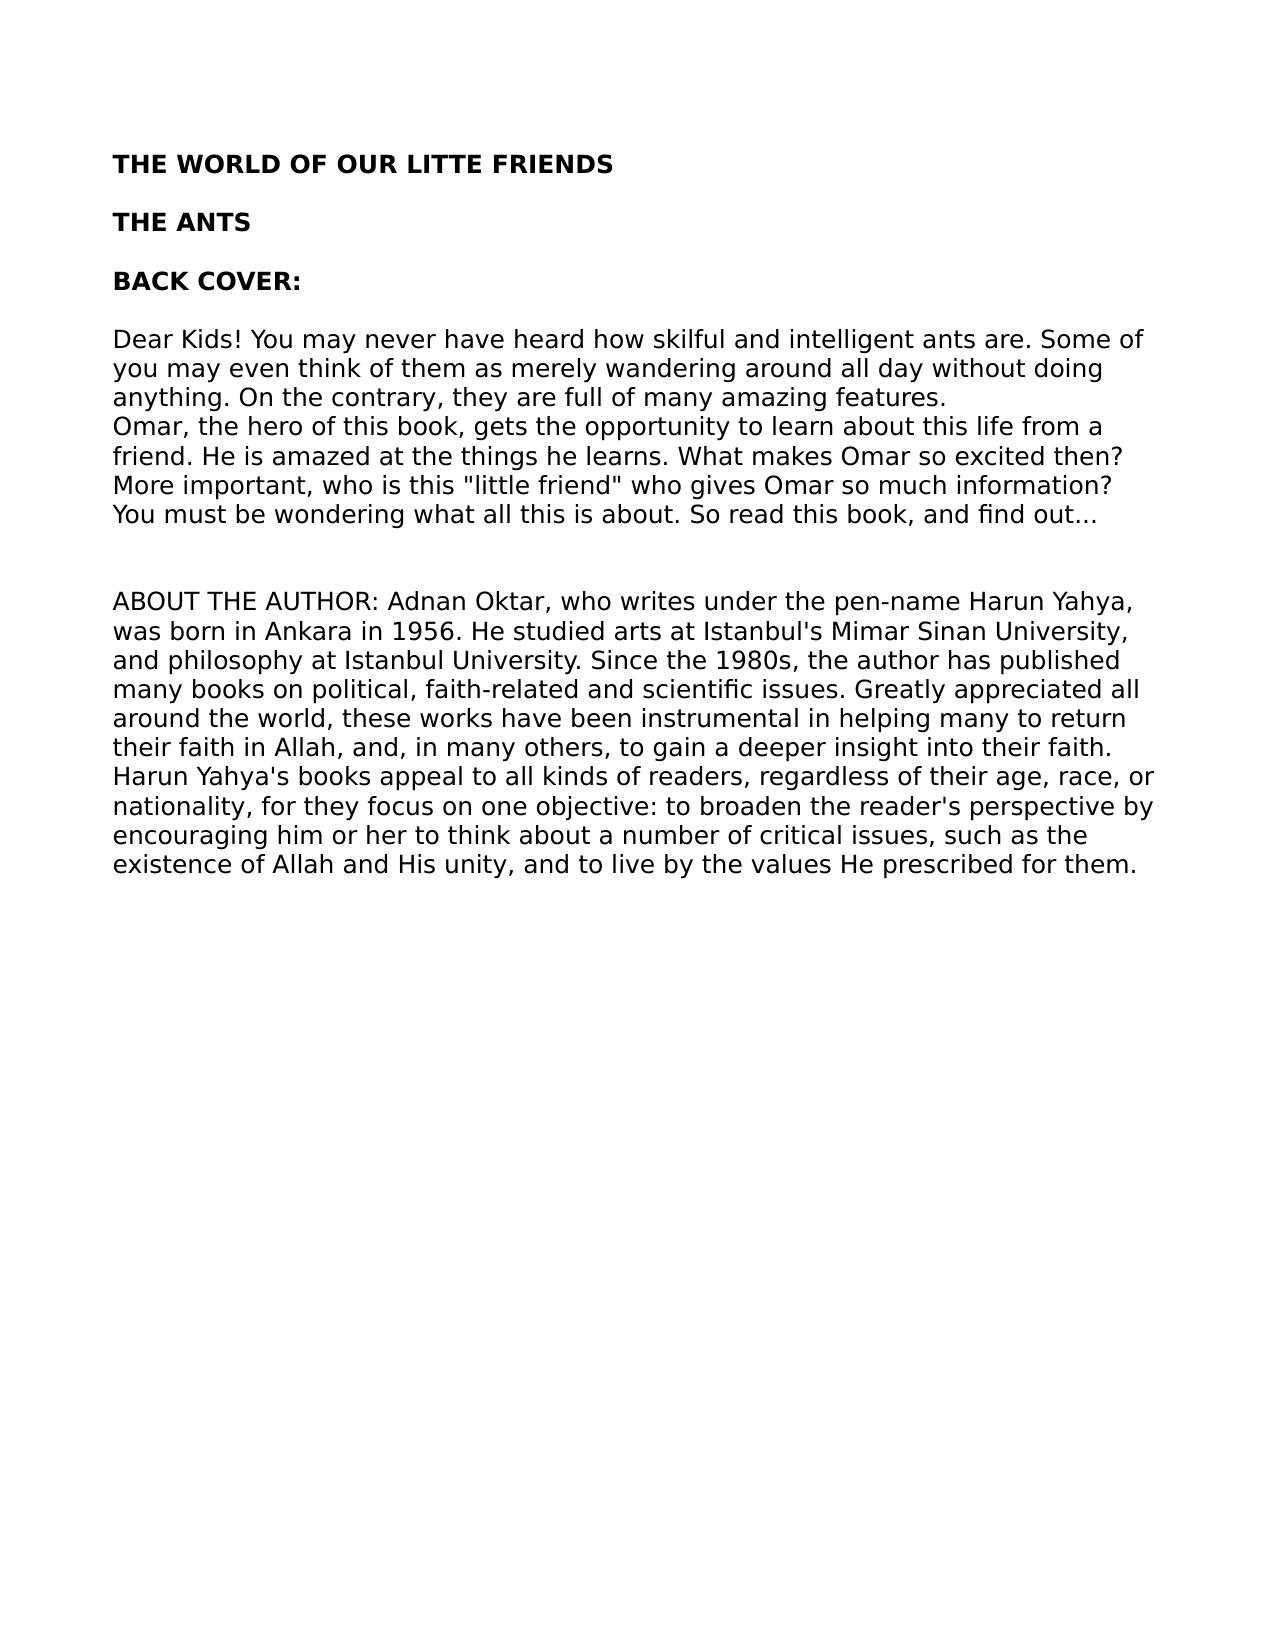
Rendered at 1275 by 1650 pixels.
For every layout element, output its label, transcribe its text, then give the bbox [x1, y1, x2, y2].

text BACK COVER: [112, 267, 1162, 296]
text ABOUT THE AUTHOR: Adnan Oktar, who writes under the pen-name Harun Yahya, was born in Ankara in 1956. He studied arts at Istanbul's Mimar Sinan University, and philosophy at Istanbul University. Since the 1980s, the author has published many books on political, faith-related and scientific issues. Greatly appreciated all around the world, these works have been instrumental in helping many to return their faith in Allah, and, in many others, to gain a deeper insight into their faith. Harun Yahya's books appeal to all kinds of readers, regardless of their age, race, or nationality, for they focus on one objective: to broaden the reader's perspective by encouraging him or her to think about a number of critical issues, such as the existence of Allah and His unity, and to live by the values He prescribed for them. [112, 587, 1162, 879]
text THE ANTS [112, 208, 1162, 237]
text Omar, the hero of this book, gets the opportunity to learn about this life from a friend. He is amazed at the things he learns. What makes Omar so excited then? More important, who is this "little friend" who gives Omar so much information? You must be wondering what all this is about. So read this book, and find out... [112, 412, 1162, 529]
text Dear Kids! You may never have heard how skilful and intelligent ants are. Some of you may even think of them as merely wandering around all day without doing anything. On the contrary, they are full of many amazing features. [112, 325, 1162, 412]
text THE WORLD OF OUR LITTE FRIENDS [112, 150, 1162, 179]
